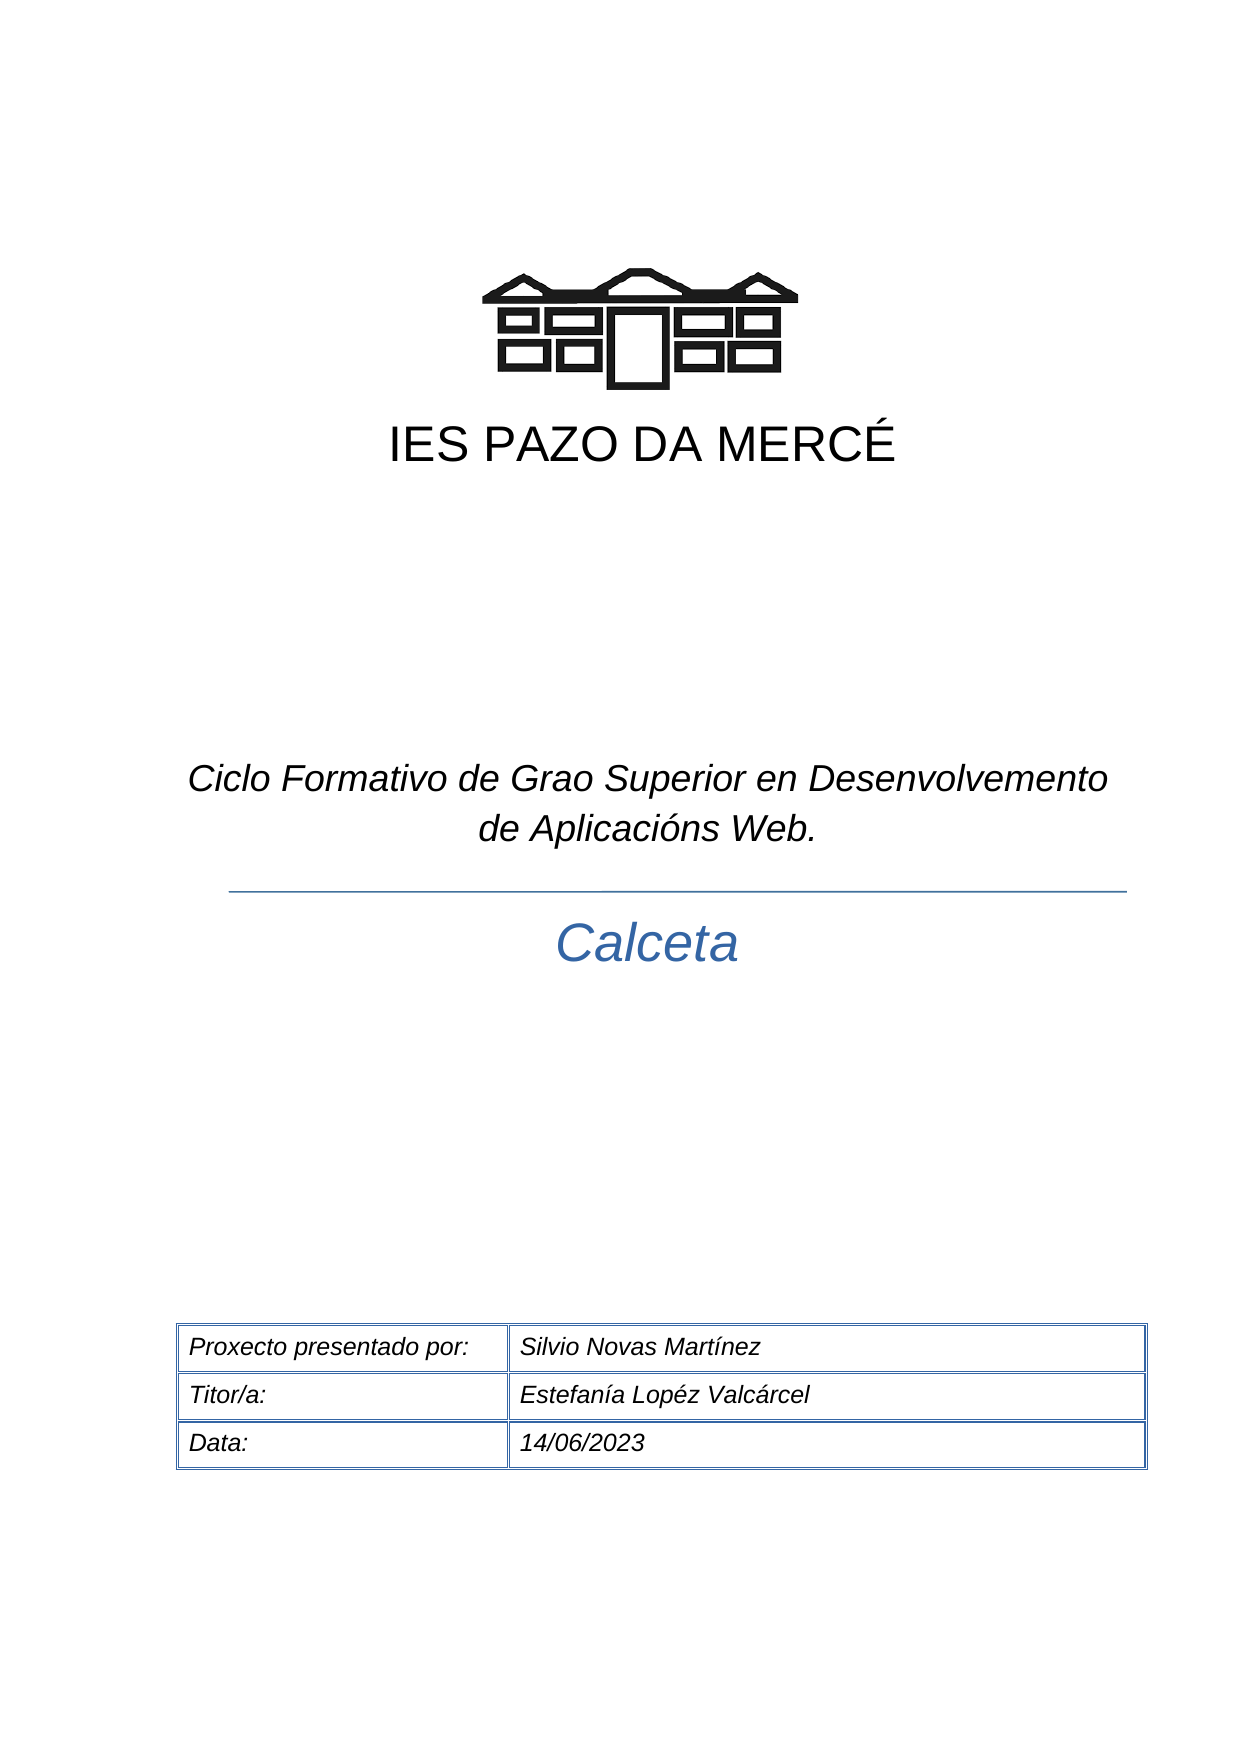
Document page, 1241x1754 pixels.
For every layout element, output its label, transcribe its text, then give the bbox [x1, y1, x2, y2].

text Calceta [177, 911, 1122, 973]
text Ciclo Formativo de Grao Superior en Desenvolvemento de Aplicacións Web. [177, 756, 1122, 849]
table_cell Data: [179, 1423, 507, 1467]
table_cell 14/06/2023 [510, 1423, 1144, 1467]
picture [482, 268, 799, 390]
table_header Silvio Novas Martínez [510, 1326, 1144, 1371]
text IES PAZO DA MERCÉ [177, 414, 1122, 472]
table_header Proxecto presentado por: [179, 1326, 507, 1371]
table_cell Titor/a: [179, 1374, 507, 1419]
table_cell Estefanía Lopéz Valcárcel [510, 1374, 1144, 1419]
